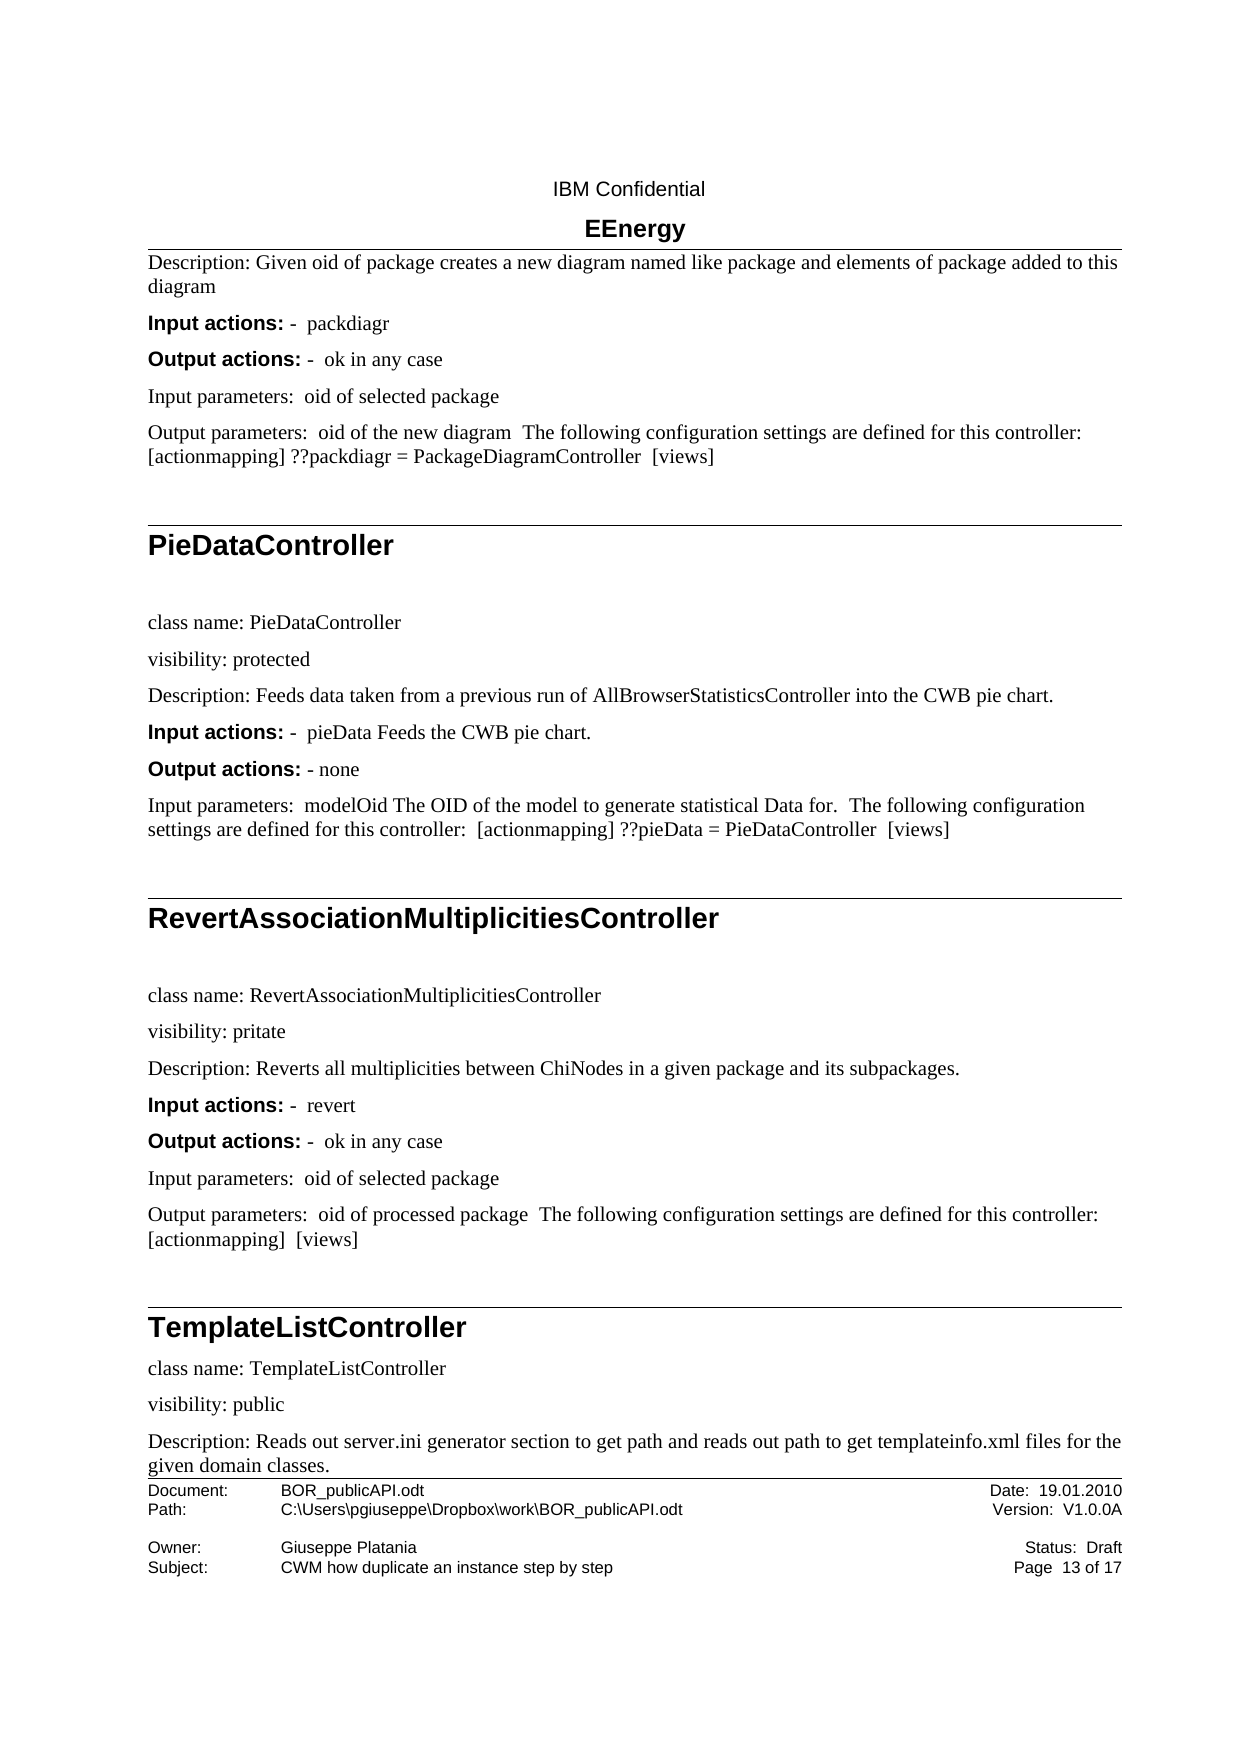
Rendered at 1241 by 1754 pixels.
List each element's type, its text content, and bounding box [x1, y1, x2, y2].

text Input parameters: modelOid The OID of the model to generate statistical Data for. The following configuration settings are defined for this controller: [actionmapping] ??pieData = PieDataController [views] [148, 793, 1122, 841]
text Output actions: - none [148, 756, 1122, 781]
text class name: PieDataController [148, 610, 1122, 634]
subtitle RevertAssociationMultiplicitiesController [148, 899, 1122, 934]
subtitle TemplateListController [148, 1308, 1122, 1344]
text Description: Feeds data taken from a previous run of AllBrowserStatisticsController into the CWB pie chart. [148, 683, 1122, 707]
text Description: Given oid of package creates a new diagram named like package and elements of package added to this diagram [148, 250, 1122, 298]
text visibility: pritate [148, 1019, 1122, 1043]
text Input actions: - pieData Feeds the CWB pie chart. [148, 720, 1122, 744]
text visibility: public [148, 1392, 1122, 1416]
text Input parameters: oid of selected package [148, 384, 1122, 408]
text Output parameters: oid of the new diagram The following configuration settings are defined for this controller: [actionmapping] ??packdiagr = PackageDiagramController [views] [148, 420, 1122, 468]
text visibility: protected [148, 647, 1122, 671]
text Output actions: - ok in any case [148, 347, 1122, 371]
text Input actions: - revert [148, 1092, 1122, 1117]
text Input actions: - packdiagr [148, 310, 1122, 334]
subtitle PieDataController [148, 526, 1122, 562]
text Input parameters: oid of selected package [148, 1166, 1122, 1190]
text class name: TemplateListController [148, 1356, 1122, 1380]
text Description: Reads out server.ini generator section to get path and reads out path to get templateinfo.xml files for the given domain classes. [148, 1429, 1122, 1477]
text class name: RevertAssociationMultiplicitiesController [148, 983, 1122, 1007]
text Description: Reverts all multiplicities between ChiNodes in a given package and its subpackages. [148, 1056, 1122, 1080]
text Output actions: - ok in any case [148, 1129, 1122, 1153]
text Output parameters: oid of processed package The following configuration settings are defined for this controller: [actionmapping] [views] [148, 1202, 1122, 1251]
